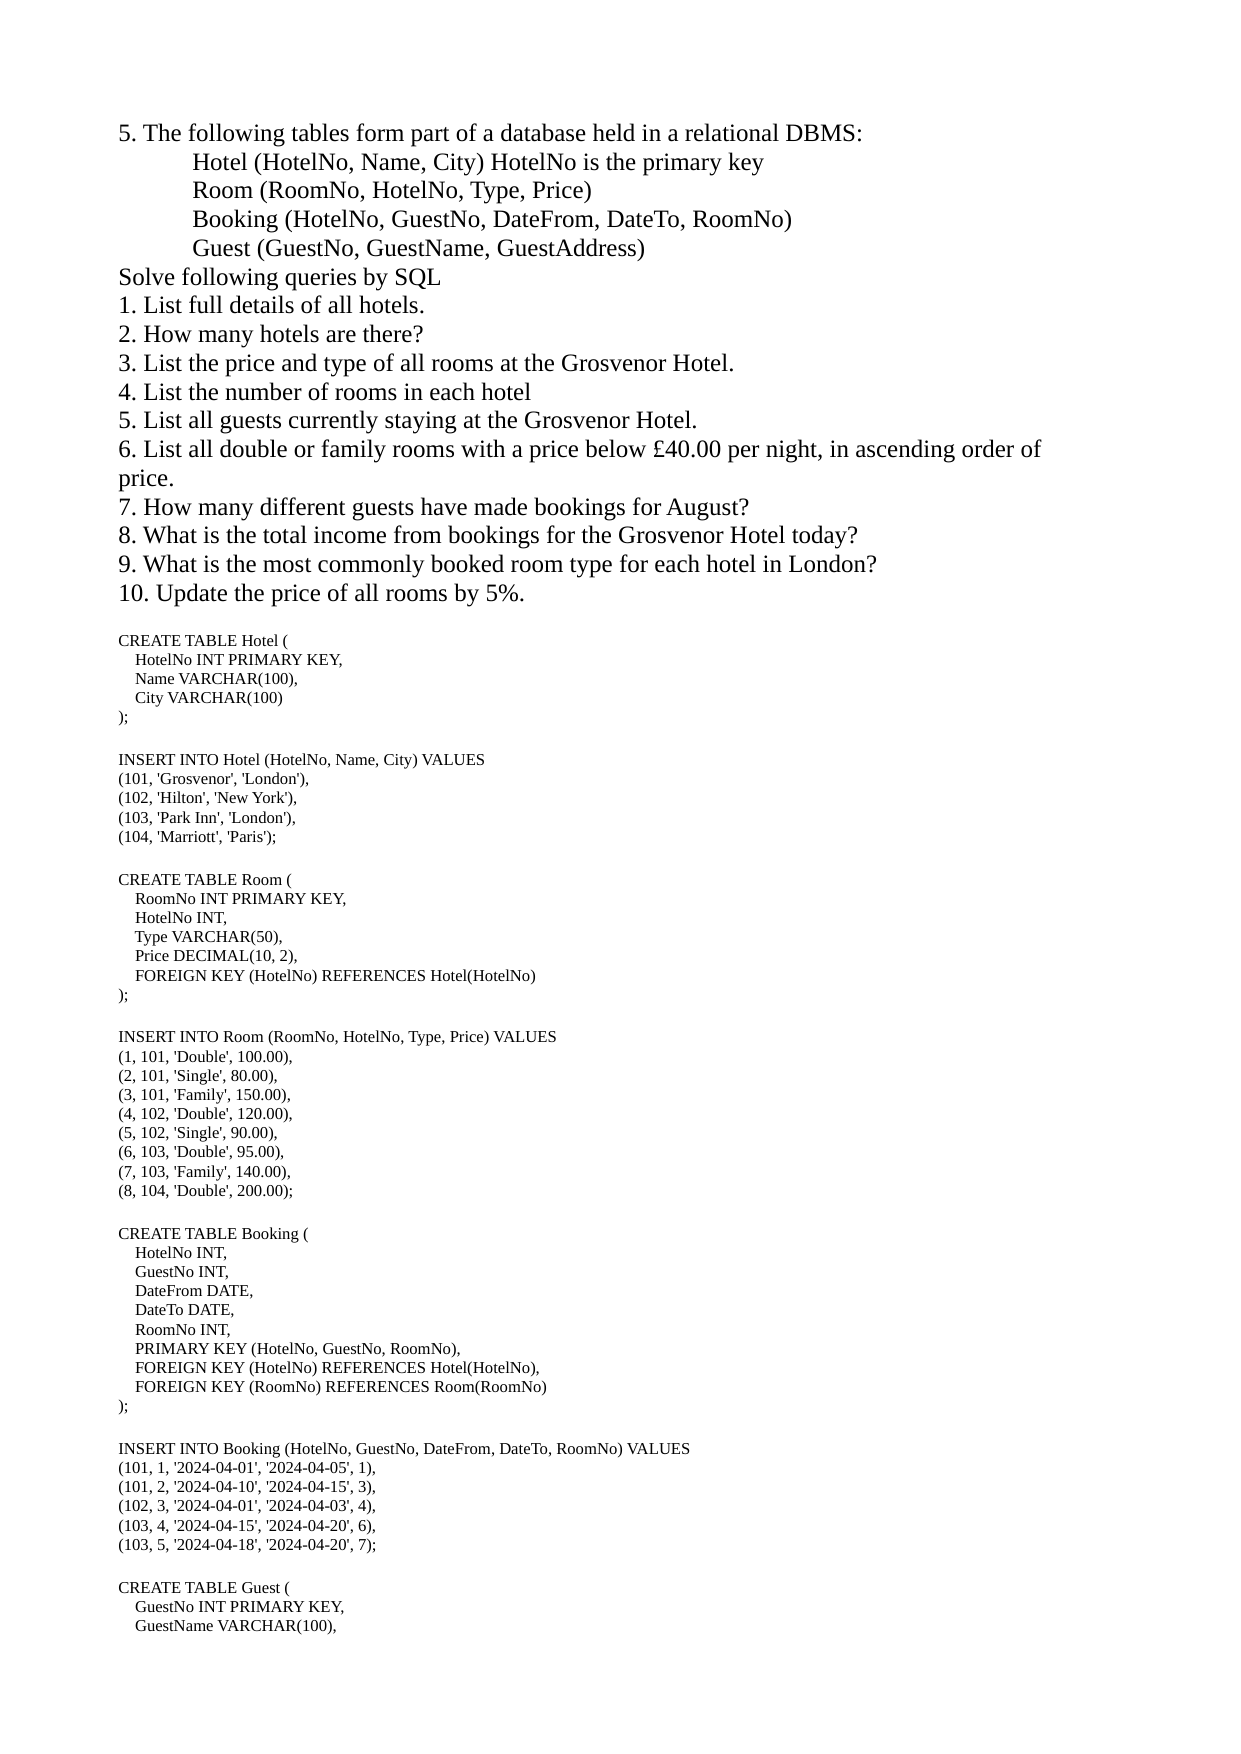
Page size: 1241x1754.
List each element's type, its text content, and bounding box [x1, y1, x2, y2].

text (6, 103, 'Double', 95.00), [118, 1142, 1122, 1161]
text (1, 101, 'Double', 100.00), [118, 1046, 1122, 1066]
text ); [118, 707, 1122, 726]
text (103, 'Park Inn', 'London'), [118, 807, 1122, 827]
text 1. List full details of all hotels. [118, 291, 1122, 319]
text (3, 101, 'Family', 150.00), [118, 1085, 1122, 1104]
text (103, 4, '2024-04-15', '2024-04-20', 6), [118, 1515, 1122, 1534]
text GuestName VARCHAR(100), [118, 1616, 1122, 1635]
text Name VARCHAR(100), [118, 669, 1122, 688]
text INSERT INTO Booking (HotelNo, GuestNo, DateFrom, DateTo, RoomNo) VALUES [118, 1439, 1122, 1458]
text (101, 1, '2024-04-01', '2024-04-05', 1), [118, 1458, 1122, 1477]
text DateTo DATE, [118, 1300, 1122, 1319]
text City VARCHAR(100) [118, 688, 1122, 707]
text (5, 102, 'Single', 90.00), [118, 1123, 1122, 1142]
text (101, 'Grosvenor', 'London'), [118, 769, 1122, 788]
text 6. List all double or family rooms with a price below £40.00 per night, in ascending order of [118, 434, 1122, 463]
text GuestNo INT, [118, 1262, 1122, 1281]
text HotelNo INT, [118, 908, 1122, 927]
text 10. Update the price of all rooms by 5%. [118, 578, 1122, 607]
text (102, 'Hilton', 'New York'), [118, 788, 1122, 807]
text (7, 103, 'Family', 140.00), [118, 1161, 1122, 1181]
text CREATE TABLE Hotel ( [118, 631, 1122, 650]
text DateFrom DATE, [118, 1281, 1122, 1300]
text INSERT INTO Hotel (HotelNo, Name, City) VALUES [118, 750, 1122, 769]
text PRIMARY KEY (HotelNo, GuestNo, RoomNo), [118, 1338, 1122, 1358]
text GuestNo INT PRIMARY KEY, [118, 1597, 1122, 1616]
text (4, 102, 'Double', 120.00), [118, 1104, 1122, 1123]
text 2. How many hotels are there? [118, 319, 1122, 348]
text 8. What is the total income from bookings for the Grosvenor Hotel today? [118, 521, 1122, 549]
text 4. List the number of rooms in each hotel [118, 377, 1122, 406]
text (101, 2, '2024-04-10', '2024-04-15', 3), [118, 1477, 1122, 1496]
text INSERT INTO Room (RoomNo, HotelNo, Type, Price) VALUES [118, 1027, 1122, 1046]
text (104, 'Marriott', 'Paris'); [118, 827, 1122, 846]
text Solve following queries by SQL [118, 262, 1122, 291]
text HotelNo INT PRIMARY KEY, [118, 650, 1122, 669]
text price. [118, 463, 1122, 492]
text FOREIGN KEY (RoomNo) REFERENCES Room(RoomNo) [118, 1377, 1122, 1396]
text 9. What is the most commonly booked room type for each hotel in London? [118, 549, 1122, 578]
text Guest (GuestNo, GuestName, GuestAddress) [118, 233, 1122, 262]
text 3. List the price and type of all rooms at the Grosvenor Hotel. [118, 348, 1122, 377]
text HotelNo INT, [118, 1243, 1122, 1262]
text ); [118, 1396, 1122, 1415]
text 5. List all guests currently staying at the Grosvenor Hotel. [118, 406, 1122, 434]
text RoomNo INT PRIMARY KEY, [118, 889, 1122, 908]
text RoomNo INT, [118, 1319, 1122, 1338]
text (2, 101, 'Single', 80.00), [118, 1066, 1122, 1085]
text Type VARCHAR(50), [118, 927, 1122, 946]
text Hotel (HotelNo, Name, City) HotelNo is the primary key [118, 147, 1122, 176]
text CREATE TABLE Booking ( [118, 1223, 1122, 1243]
text Price DECIMAL(10, 2), [118, 946, 1122, 965]
text Booking (HotelNo, GuestNo, DateFrom, DateTo, RoomNo) [118, 204, 1122, 233]
text FOREIGN KEY (HotelNo) REFERENCES Hotel(HotelNo) [118, 965, 1122, 984]
text (103, 5, '2024-04-18', '2024-04-20', 7); [118, 1534, 1122, 1554]
text CREATE TABLE Room ( [118, 869, 1122, 889]
text CREATE TABLE Guest ( [118, 1577, 1122, 1597]
text (102, 3, '2024-04-01', '2024-04-03', 4), [118, 1496, 1122, 1515]
text FOREIGN KEY (HotelNo) REFERENCES Hotel(HotelNo), [118, 1358, 1122, 1377]
text 5. The following tables form part of a database held in a relational DBMS: [118, 118, 1122, 147]
text ); [118, 984, 1122, 1004]
text (8, 104, 'Double', 200.00); [118, 1181, 1122, 1200]
text 7. How many different guests have made bookings for August? [118, 492, 1122, 521]
text Room (RoomNo, HotelNo, Type, Price) [118, 176, 1122, 204]
